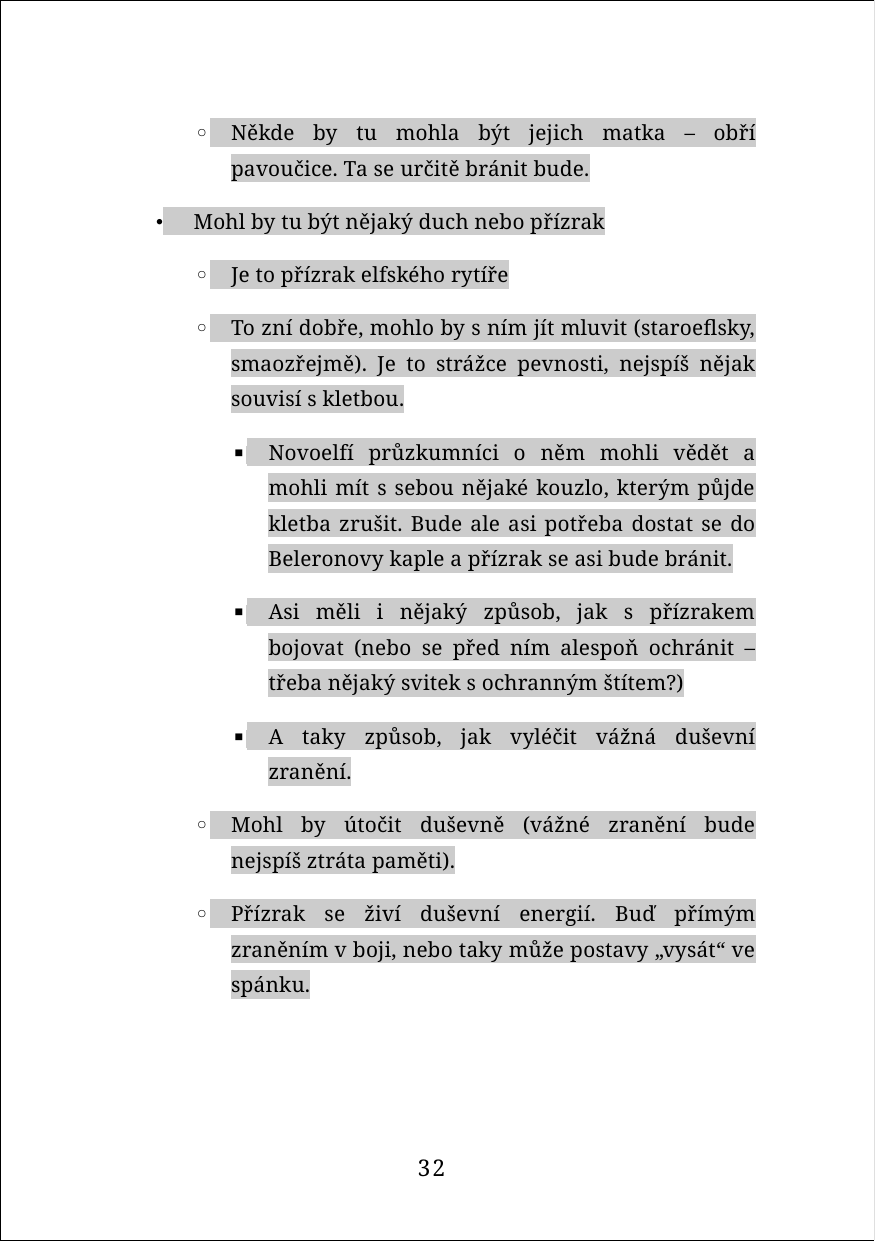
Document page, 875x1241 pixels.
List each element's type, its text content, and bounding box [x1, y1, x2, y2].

list Někde by tu mohla být jejich matka – obří pavoučice. Ta se určitě bránit bude. [193, 118, 756, 182]
list Přízrak se živí duševní energií. Buď přímým zraněním v boji, nebo taky může postavy „vysát“ ve spánku. [193, 899, 756, 999]
list Mohl by útočit duševně (vážné zranění bude nejspíš ztráta paměti). [193, 811, 756, 874]
list A taky způsob, jak vyléčit vážná duševní zranění. [231, 722, 756, 786]
list Novoelfí průzkumníci o něm mohli vědět a mohli mít s sebou nějaké kouzlo, kterým půjde kletba zrušit. Bude ale asi potřeba dostat se do Beleronovy kaple a přízrak se asi bude bránit. [231, 438, 756, 573]
list To zní dobře, mohlo by s ním jít mluvit (staroeflsky, smaozřejmě). Je to strážce pevnosti, nejspíš nějak souvisí s kletbou. [193, 313, 756, 413]
list Je to přízrak elfského rytíře [193, 260, 756, 289]
list Mohl by tu být nějaký duch nebo přízrak [156, 207, 756, 235]
list Asi měli i nějaký způsob, jak s přízrakem bojovat (nebo se před ním alespoň ochránit – třeba nějaký svitek s ochranným štítem?) [231, 597, 756, 697]
